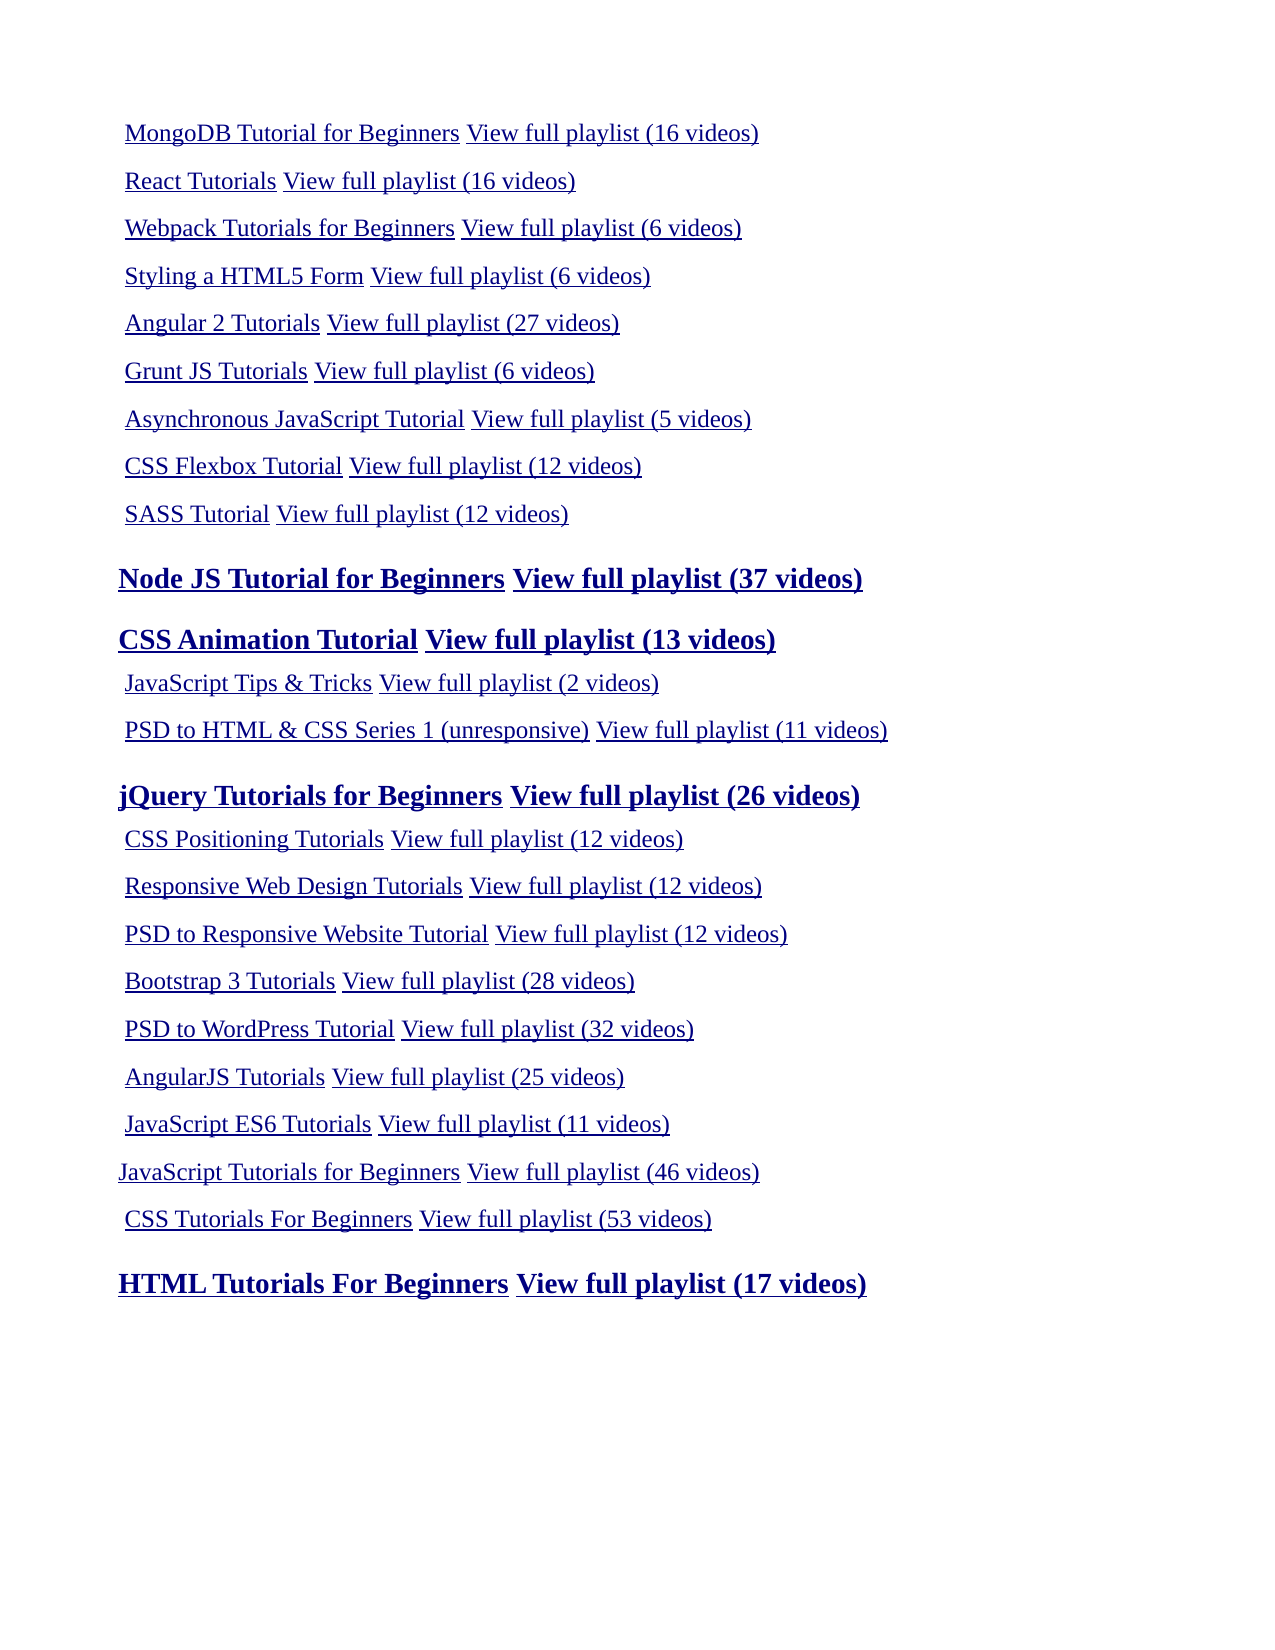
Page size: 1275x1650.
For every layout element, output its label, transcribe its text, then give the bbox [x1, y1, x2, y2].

text JavaScript Tips & Tricks View full playlist (2 videos) [118, 668, 1157, 697]
text Bootstrap 3 Tutorials View full playlist (28 videos) [118, 966, 1157, 995]
text MongoDB Tutorial for Beginners View full playlist (16 videos) [118, 118, 1157, 147]
text Grunt JS Tutorials View full playlist (6 videos) [118, 356, 1157, 385]
text AngularJS Tutorials View full playlist (25 videos) [118, 1062, 1157, 1090]
text Webpack Tutorials for Beginners View full playlist (6 videos) [118, 213, 1157, 242]
text JavaScript ES6 Tutorials View full playlist (11 videos) [118, 1109, 1157, 1138]
text PSD to Responsive Website Tutorial View full playlist (12 videos) [118, 919, 1157, 948]
text CSS Positioning Tutorials View full playlist (12 videos) [118, 824, 1157, 852]
text React Tutorials View full playlist (16 videos) [118, 166, 1157, 194]
subtitle HTML Tutorials For Beginners View full playlist (17 videos) [118, 1267, 1157, 1300]
text CSS Flexbox Tutorial View full playlist (12 videos) [118, 451, 1157, 480]
text Responsive Web Design Tutorials View full playlist (12 videos) [118, 871, 1157, 900]
text PSD to WordPress Tutorial View full playlist (32 videos) [118, 1014, 1157, 1043]
text PSD to HTML & CSS Series 1 (unresponsive) View full playlist (11 videos) [118, 715, 1157, 744]
text CSS Tutorials For Beginners View full playlist (53 videos) [118, 1204, 1157, 1233]
text Styling a HTML5 Form View full playlist (6 videos) [118, 261, 1157, 290]
text Angular 2 Tutorials View full playlist (27 videos) [118, 308, 1157, 337]
text SASS Tutorial View full playlist (12 videos) [118, 499, 1157, 528]
text JavaScript Tutorials for Beginners View full playlist (46 videos) [118, 1157, 1157, 1186]
subtitle CSS Animation Tutorial View full playlist (13 videos) [118, 622, 1157, 655]
text Asynchronous JavaScript Tutorial View full playlist (5 videos) [118, 404, 1157, 432]
subtitle Node JS Tutorial for Beginners View full playlist (37 videos) [118, 561, 1157, 595]
subtitle jQuery Tutorials for Beginners View full playlist (26 videos) [118, 778, 1157, 811]
